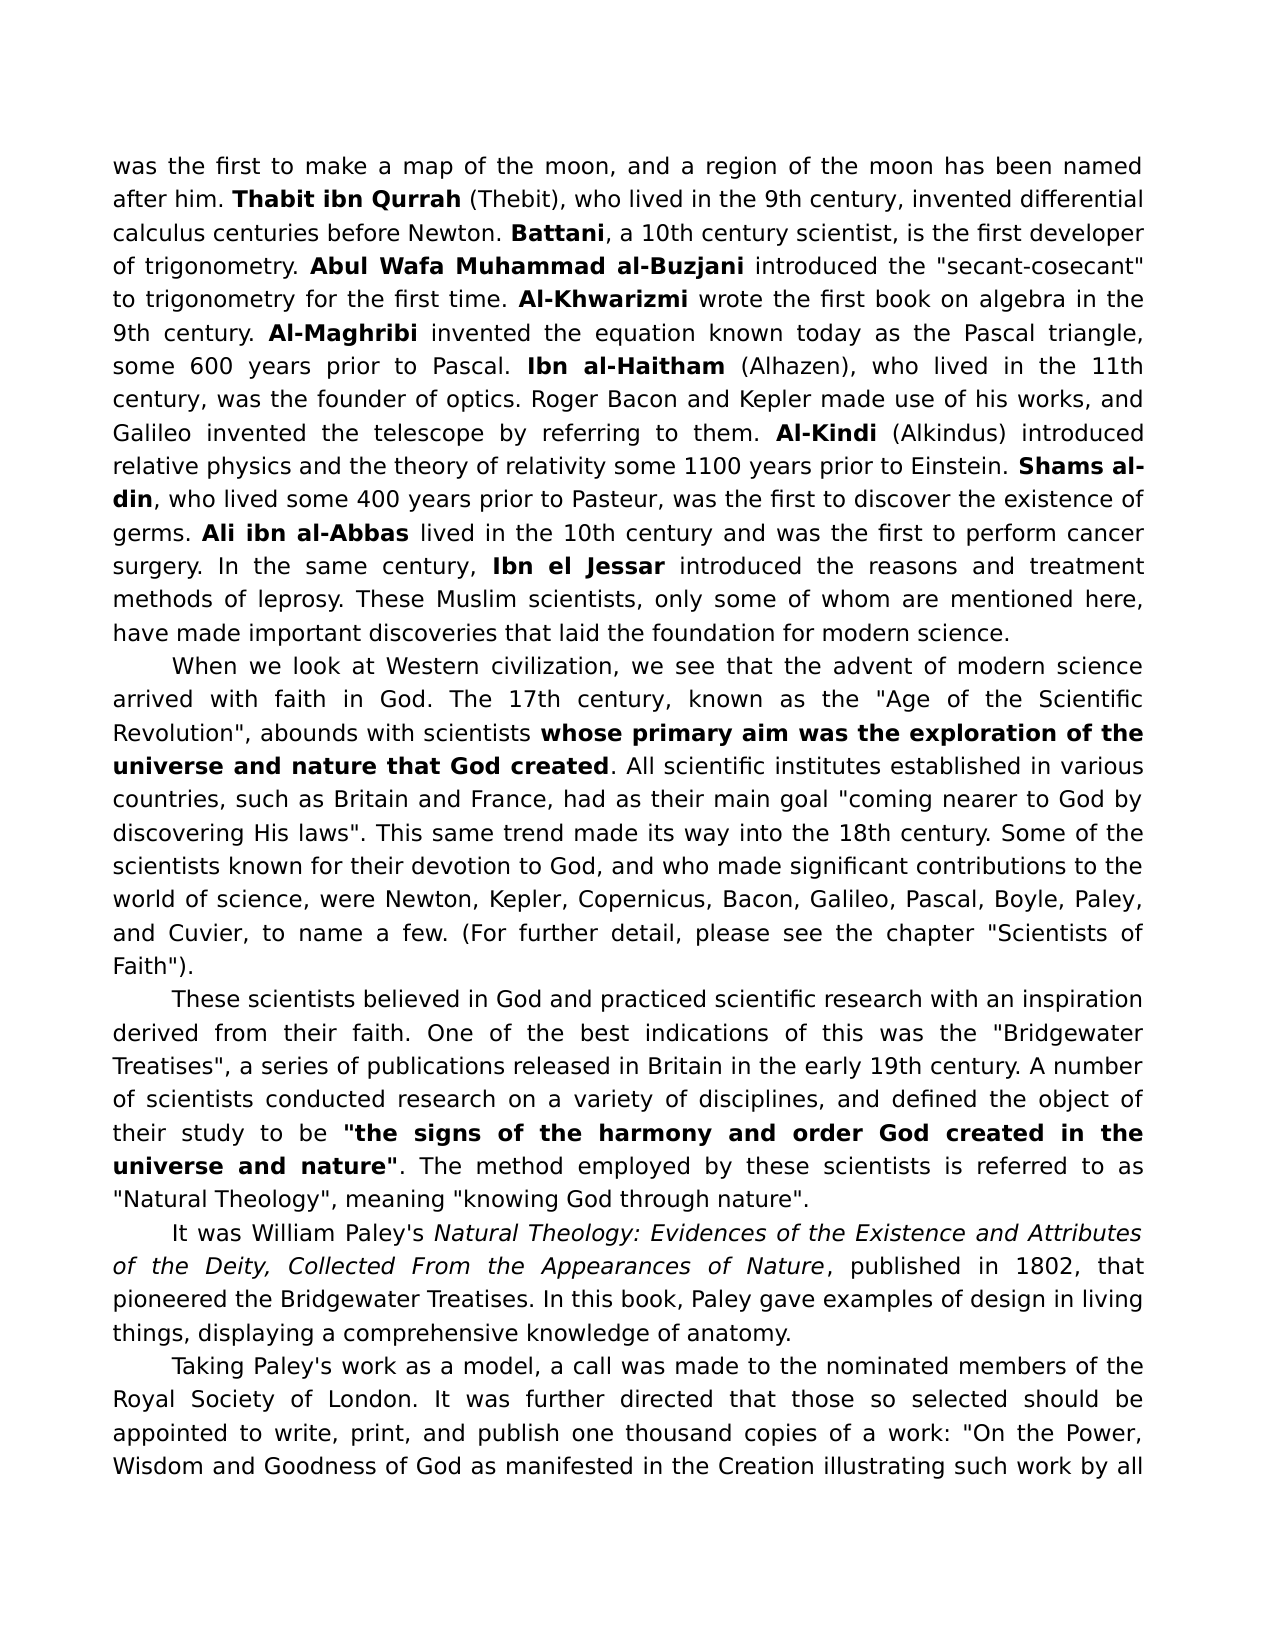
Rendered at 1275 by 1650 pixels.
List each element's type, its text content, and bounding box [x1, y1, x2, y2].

text It was William Paley's Natural Theology: Evidences of the Existence and Attributes of the Deity, Collected From the Appearances of Nature, published in 1802, that pioneered the Bridgewater Treatises. In this book, Paley gave examples of design in living things, displaying a comprehensive knowledge of anatomy. [112, 1214, 1145, 1348]
text was the first to make a map of the moon, and a region of the moon has been named after him. Thabit ibn Qurrah (Thebit), who lived in the 9th century, invented differential calculus centuries before Newton. Battani, a 10th century scientist, is the first developer of trigonometry. Abul Wafa Muhammad al-Buzjani introduced the "secant-cosecant" to trigonometry for the first time. Al-Khwarizmi wrote the first book on algebra in the 9th century. Al-Maghribi invented the equation known today as the Pascal triangle, some 600 years prior to Pascal. Ibn al-Haitham (Alhazen), who lived in the 11th century, was the founder of optics. Roger Bacon and Kepler made use of his works, and Galileo invented the telescope by referring to them. Al-Kindi (Alkindus) introduced relative physics and the theory of relativity some 1100 years prior to Einstein. Shams al-din, who lived some 400 years prior to Pasteur, was the first to discover the existence of germs. Ali ibn al-Abbas lived in the 10th century and was the first to perform cancer surgery. In the same century, Ibn el Jessar introduced the reasons and treatment methods of leprosy. These Muslim scientists, only some of whom are mentioned here, have made important discoveries that laid the foundation for modern science. [112, 148, 1145, 648]
text When we look at Western civilization, we see that the advent of modern science arrived with faith in God. The 17th century, known as the "Age of the Scientific Revolution", abounds with scientists whose primary aim was the exploration of the universe and nature that God created. All scientific institutes established in various countries, such as Britain and France, had as their main goal "coming nearer to God by discovering His laws". This same trend made its way into the 18th century. Some of the scientists known for their devotion to God, and who made significant contributions to the world of science, were Newton, Kepler, Copernicus, Bacon, Galileo, Pascal, Boyle, Paley, and Cuvier, to name a few. (For further detail, please see the chapter "Scientists of Faith"). [112, 648, 1145, 981]
text These scientists believed in God and practiced scientific research with an inspiration derived from their faith. One of the best indications of this was the "Bridgewater Treatises", a series of publications released in Britain in the early 19th century. A number of scientists conducted research on a variety of disciplines, and defined the object of their study to be "the signs of the harmony and order God created in the universe and nature". The method employed by these scientists is referred to as "Natural Theology", meaning "knowing God through nature". [112, 981, 1145, 1214]
text Taking Paley's work as a model, a call was made to the nominated members of the Royal Society of London. It was further directed that those so selected should be appointed to write, print, and publish one thousand copies of a work: "On the Power, Wisdom and Goodness of God as manifested in the Creation illustrating such work by all [112, 1348, 1145, 1481]
